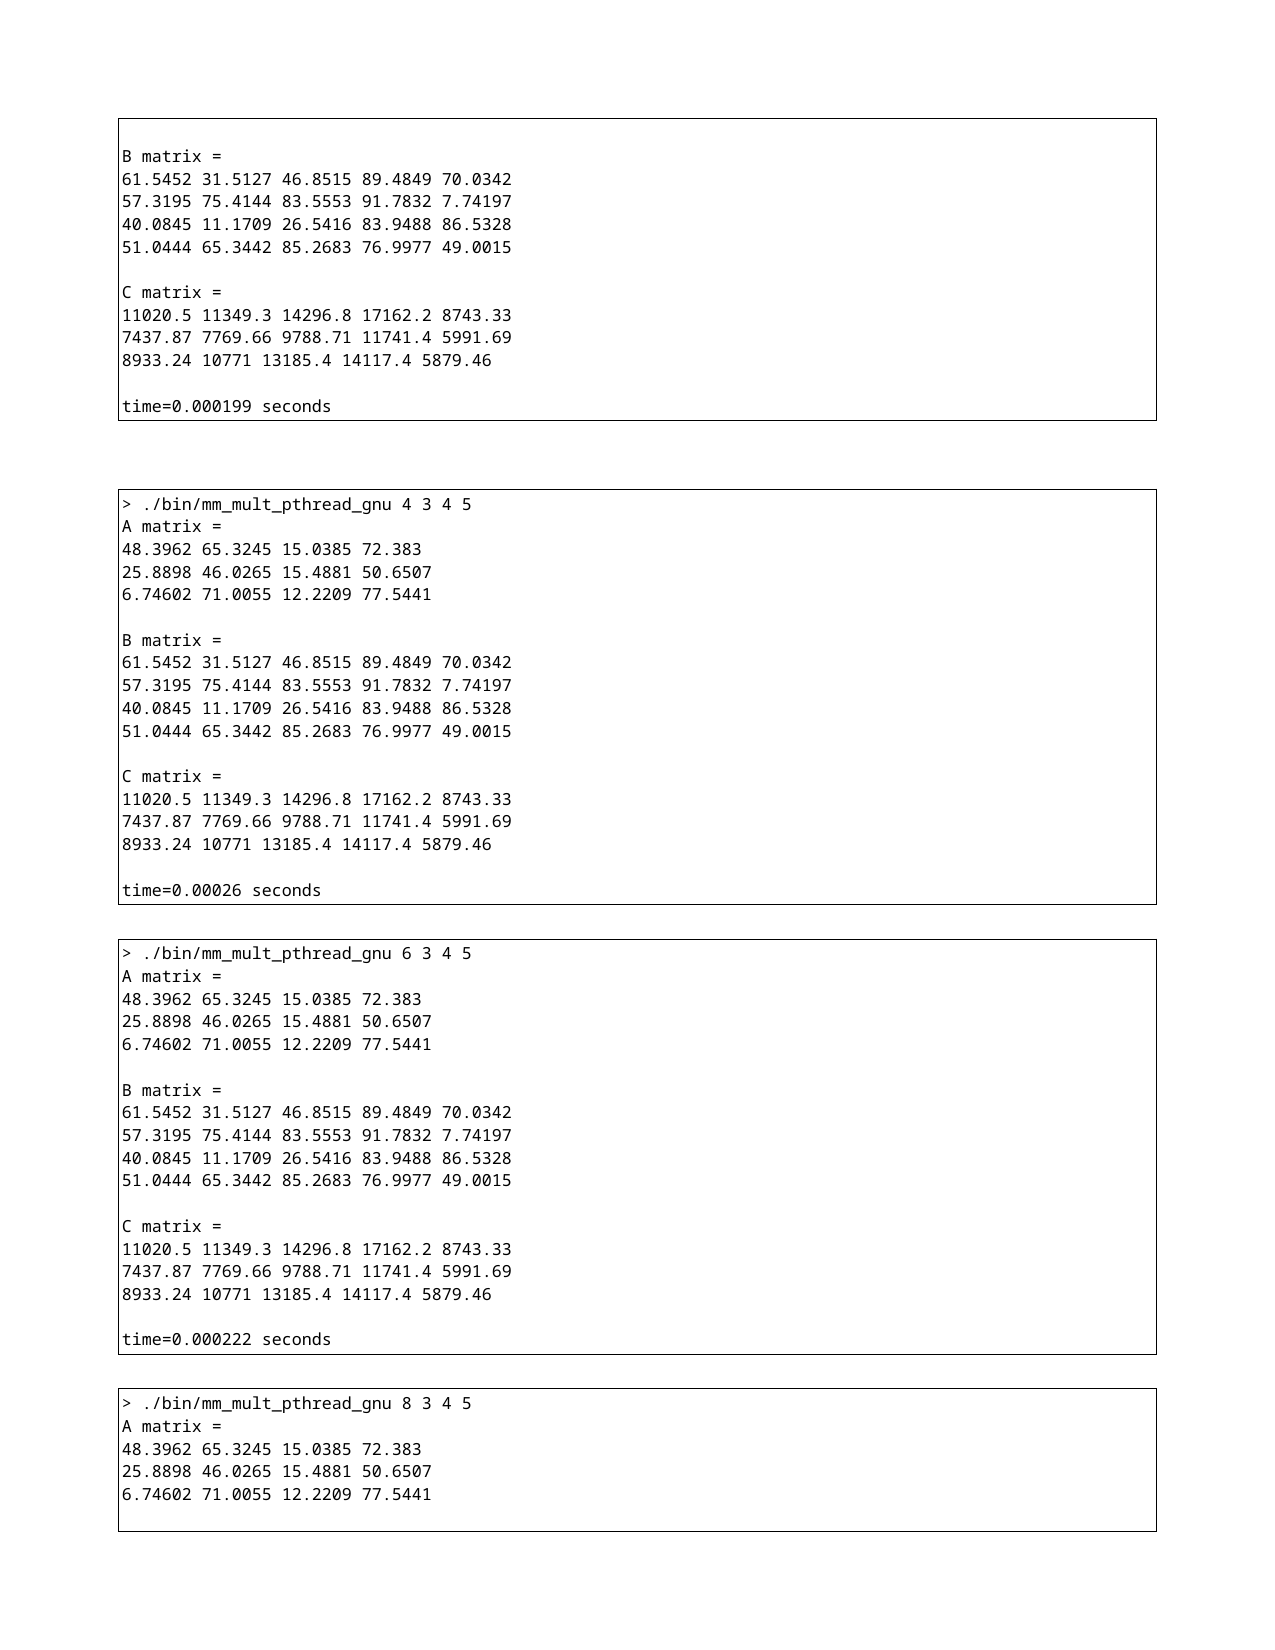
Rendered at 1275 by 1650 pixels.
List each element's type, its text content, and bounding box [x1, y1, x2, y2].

text C matrix = [119, 761, 1156, 784]
text 25.8898 46.0265 15.4881 50.6507 [119, 1007, 1156, 1029]
text 25.8898 46.0265 15.4881 50.6507 [119, 557, 1156, 579]
text 25.8898 46.0265 15.4881 50.6507 [119, 1456, 1156, 1479]
text 7437.87 7769.66 9788.71 11741.4 5991.69 [119, 806, 1156, 829]
text 11020.5 11349.3 14296.8 17162.2 8743.33 [119, 1234, 1156, 1256]
text 40.0845 11.1709 26.5416 83.9488 86.5328 [119, 209, 1156, 232]
text 48.3962 65.3245 15.0385 72.383 [119, 534, 1156, 557]
text 11020.5 11349.3 14296.8 17162.2 8743.33 [119, 784, 1156, 806]
text 40.0845 11.1709 26.5416 83.9488 86.5328 [119, 693, 1156, 716]
text > ./bin/mm_mult_pthread_gnu 4 3 4 5 [119, 490, 1156, 511]
text 48.3962 65.3245 15.0385 72.383 [119, 984, 1156, 1007]
text 57.3195 75.4144 83.5553 91.7832 7.74197 [119, 186, 1156, 209]
text C matrix = [119, 1211, 1156, 1234]
text 61.5452 31.5127 46.8515 89.4849 70.0342 [119, 163, 1156, 186]
text B matrix = [119, 141, 1156, 163]
text 11020.5 11349.3 14296.8 17162.2 8743.33 [119, 300, 1156, 322]
text A matrix = [119, 961, 1156, 984]
text 6.74602 71.0055 12.2209 77.5441 [119, 1479, 1156, 1505]
text 61.5452 31.5127 46.8515 89.4849 70.0342 [119, 1097, 1156, 1120]
text 51.0444 65.3442 85.2683 76.9977 49.0015 [119, 716, 1156, 742]
text 8933.24 10771 13185.4 14117.4 5879.46 [119, 1279, 1156, 1305]
text C matrix = [119, 277, 1156, 300]
text 8933.24 10771 13185.4 14117.4 5879.46 [119, 829, 1156, 855]
text 6.74602 71.0055 12.2209 77.5441 [119, 1029, 1156, 1056]
text 8933.24 10771 13185.4 14117.4 5879.46 [119, 345, 1156, 371]
text time=0.00026 seconds [119, 874, 1156, 904]
text B matrix = [119, 625, 1156, 647]
text > ./bin/mm_mult_pthread_gnu 8 3 4 5 [119, 1389, 1156, 1411]
text time=0.000222 seconds [119, 1324, 1156, 1354]
text 57.3195 75.4144 83.5553 91.7832 7.74197 [119, 670, 1156, 693]
text time=0.000199 seconds [119, 391, 1156, 420]
text 57.3195 75.4144 83.5553 91.7832 7.74197 [119, 1120, 1156, 1143]
text > ./bin/mm_mult_pthread_gnu 6 3 4 5 [119, 940, 1156, 961]
text 48.3962 65.3245 15.0385 72.383 [119, 1434, 1156, 1456]
text 61.5452 31.5127 46.8515 89.4849 70.0342 [119, 647, 1156, 670]
text 7437.87 7769.66 9788.71 11741.4 5991.69 [119, 322, 1156, 345]
text 6.74602 71.0055 12.2209 77.5441 [119, 579, 1156, 606]
text A matrix = [119, 511, 1156, 534]
text 40.0845 11.1709 26.5416 83.9488 86.5328 [119, 1143, 1156, 1166]
text B matrix = [119, 1075, 1156, 1097]
text A matrix = [119, 1411, 1156, 1434]
text 7437.87 7769.66 9788.71 11741.4 5991.69 [119, 1256, 1156, 1279]
text 51.0444 65.3442 85.2683 76.9977 49.0015 [119, 1166, 1156, 1192]
text 51.0444 65.3442 85.2683 76.9977 49.0015 [119, 232, 1156, 258]
